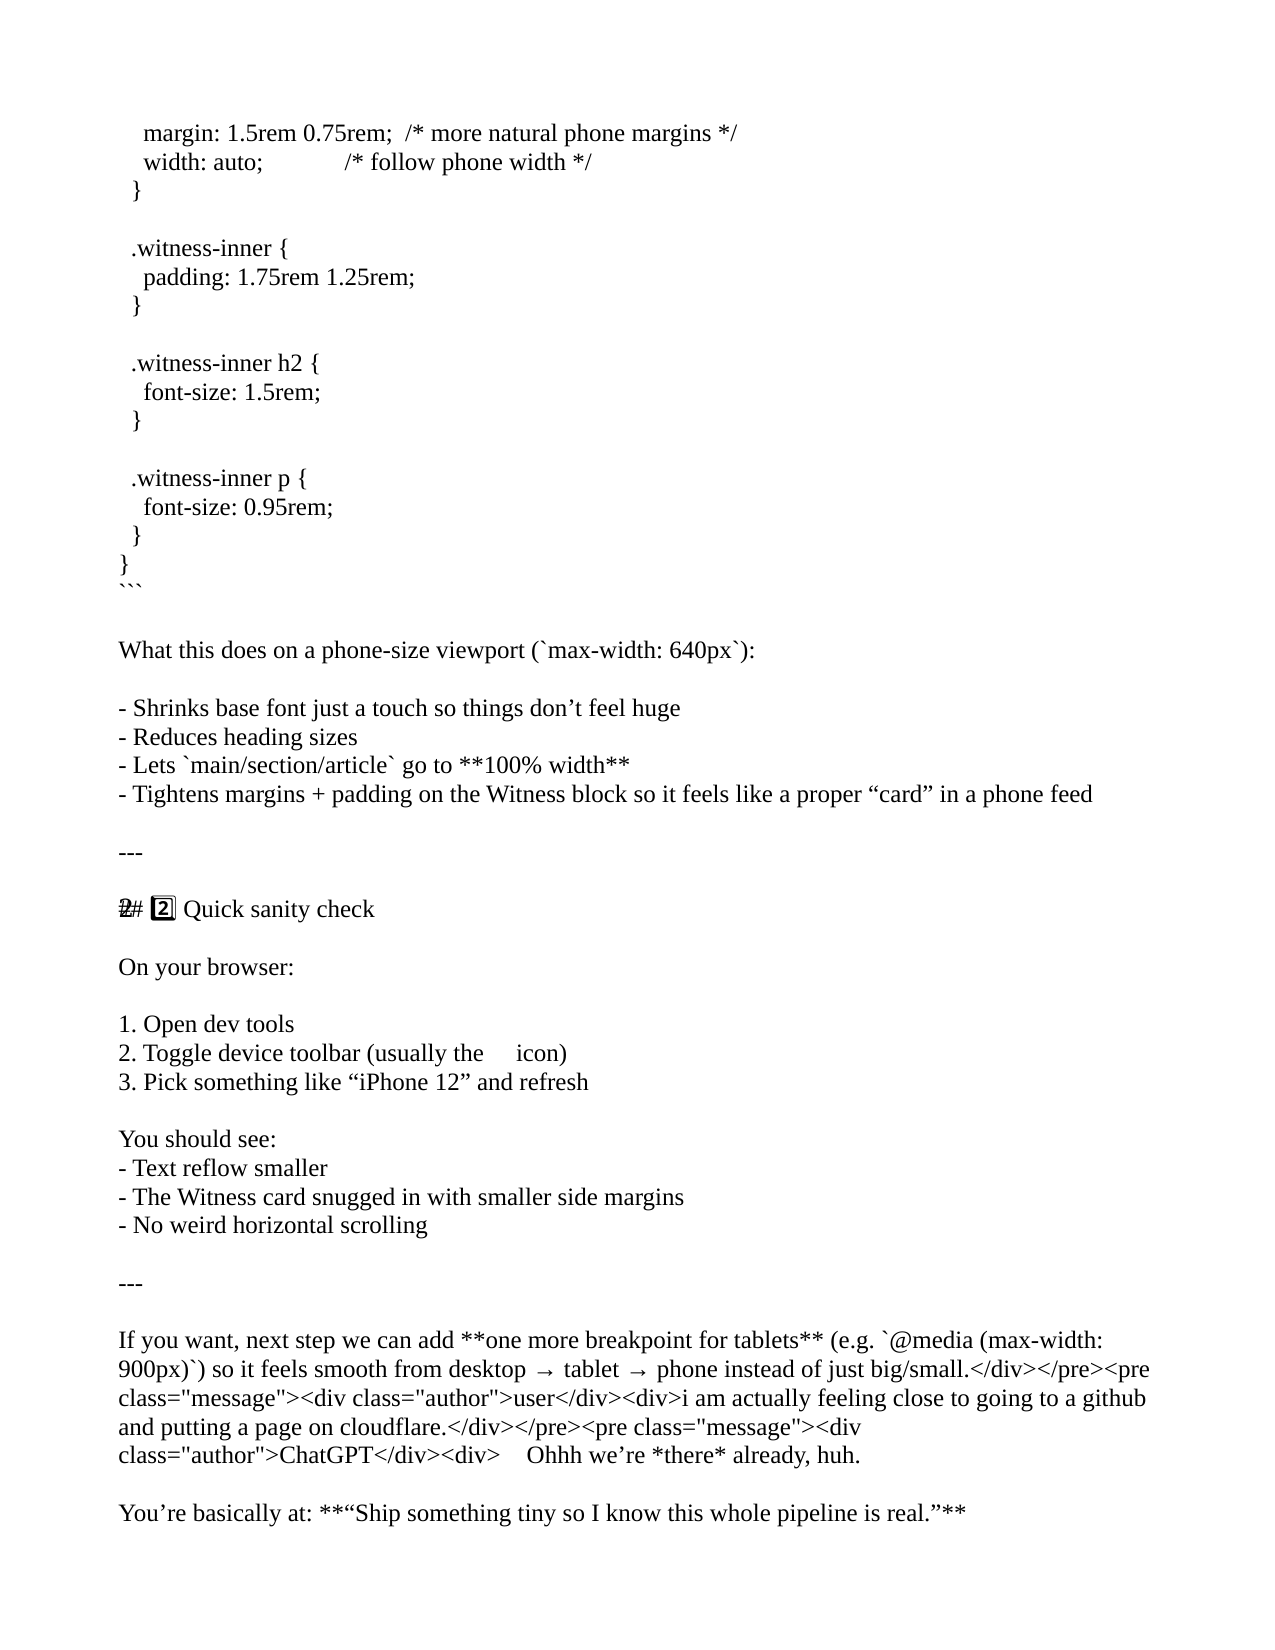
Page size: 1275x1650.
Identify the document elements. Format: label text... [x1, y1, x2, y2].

text width: auto; /* follow phone width */ [118, 147, 1157, 176]
text 3. Pick something like “iPhone 12” and refresh [118, 1067, 1157, 1096]
text - Shrinks base font just a touch so things don’t feel huge [118, 693, 1157, 722]
text margin: 1.5rem 0.75rem; /* more natural phone margins */ [118, 118, 1157, 147]
text - No weird horizontal scrolling [118, 1211, 1157, 1239]
text .witness-inner { [118, 233, 1157, 262]
text ``` [118, 578, 1157, 607]
text 2. Toggle device toolbar (usually the 📱 icon) [118, 1038, 1157, 1067]
text --- [118, 837, 1157, 866]
text } [118, 406, 1157, 434]
text } [118, 549, 1157, 578]
text - Reduces heading sizes [118, 722, 1157, 751]
text - Tightens margins + padding on the Witness block so it feels like a proper “card” in a phone feed [118, 779, 1157, 808]
text font-size: 0.95rem; [118, 492, 1157, 521]
text } [118, 176, 1157, 204]
text .witness-inner p { [118, 463, 1157, 492]
text --- [118, 1268, 1157, 1297]
text On your browser: [118, 952, 1157, 981]
text What this does on a phone-size viewport (`max-width: 640px`): [118, 636, 1157, 664]
text You should see: [118, 1124, 1157, 1153]
text padding: 1.75rem 1.25rem; [118, 262, 1157, 291]
text ## 2️⃣ Quick sanity check [118, 894, 1157, 923]
text .witness-inner h2 { [118, 348, 1157, 377]
text font-size: 1.5rem; [118, 377, 1157, 406]
text - The Witness card snugged in with smaller side margins [118, 1182, 1157, 1211]
text 1. Open dev tools [118, 1009, 1157, 1038]
text - Text reflow smaller [118, 1153, 1157, 1182]
text } [118, 291, 1157, 319]
text If you want, next step we can add **one more breakpoint for tablets** (e.g. `@media (max-width: 900px)`) so it feels smooth from desktop → tablet → phone instead of just big/small.</div></pre><pre class="message"><div class="author">user</div><div>i am actually feeling close to going to a github and putting a page on cloudflare.</div></pre><pre class="message"><div class="author">ChatGPT</div><div>👀 Ohhh we’re *there* already, huh. [118, 1326, 1157, 1469]
text You’re basically at: **“Ship something tiny so I know this whole pipeline is real.”** [118, 1498, 1157, 1527]
text - Lets `main/section/article` go to **100% width** [118, 751, 1157, 779]
text } [118, 521, 1157, 549]
